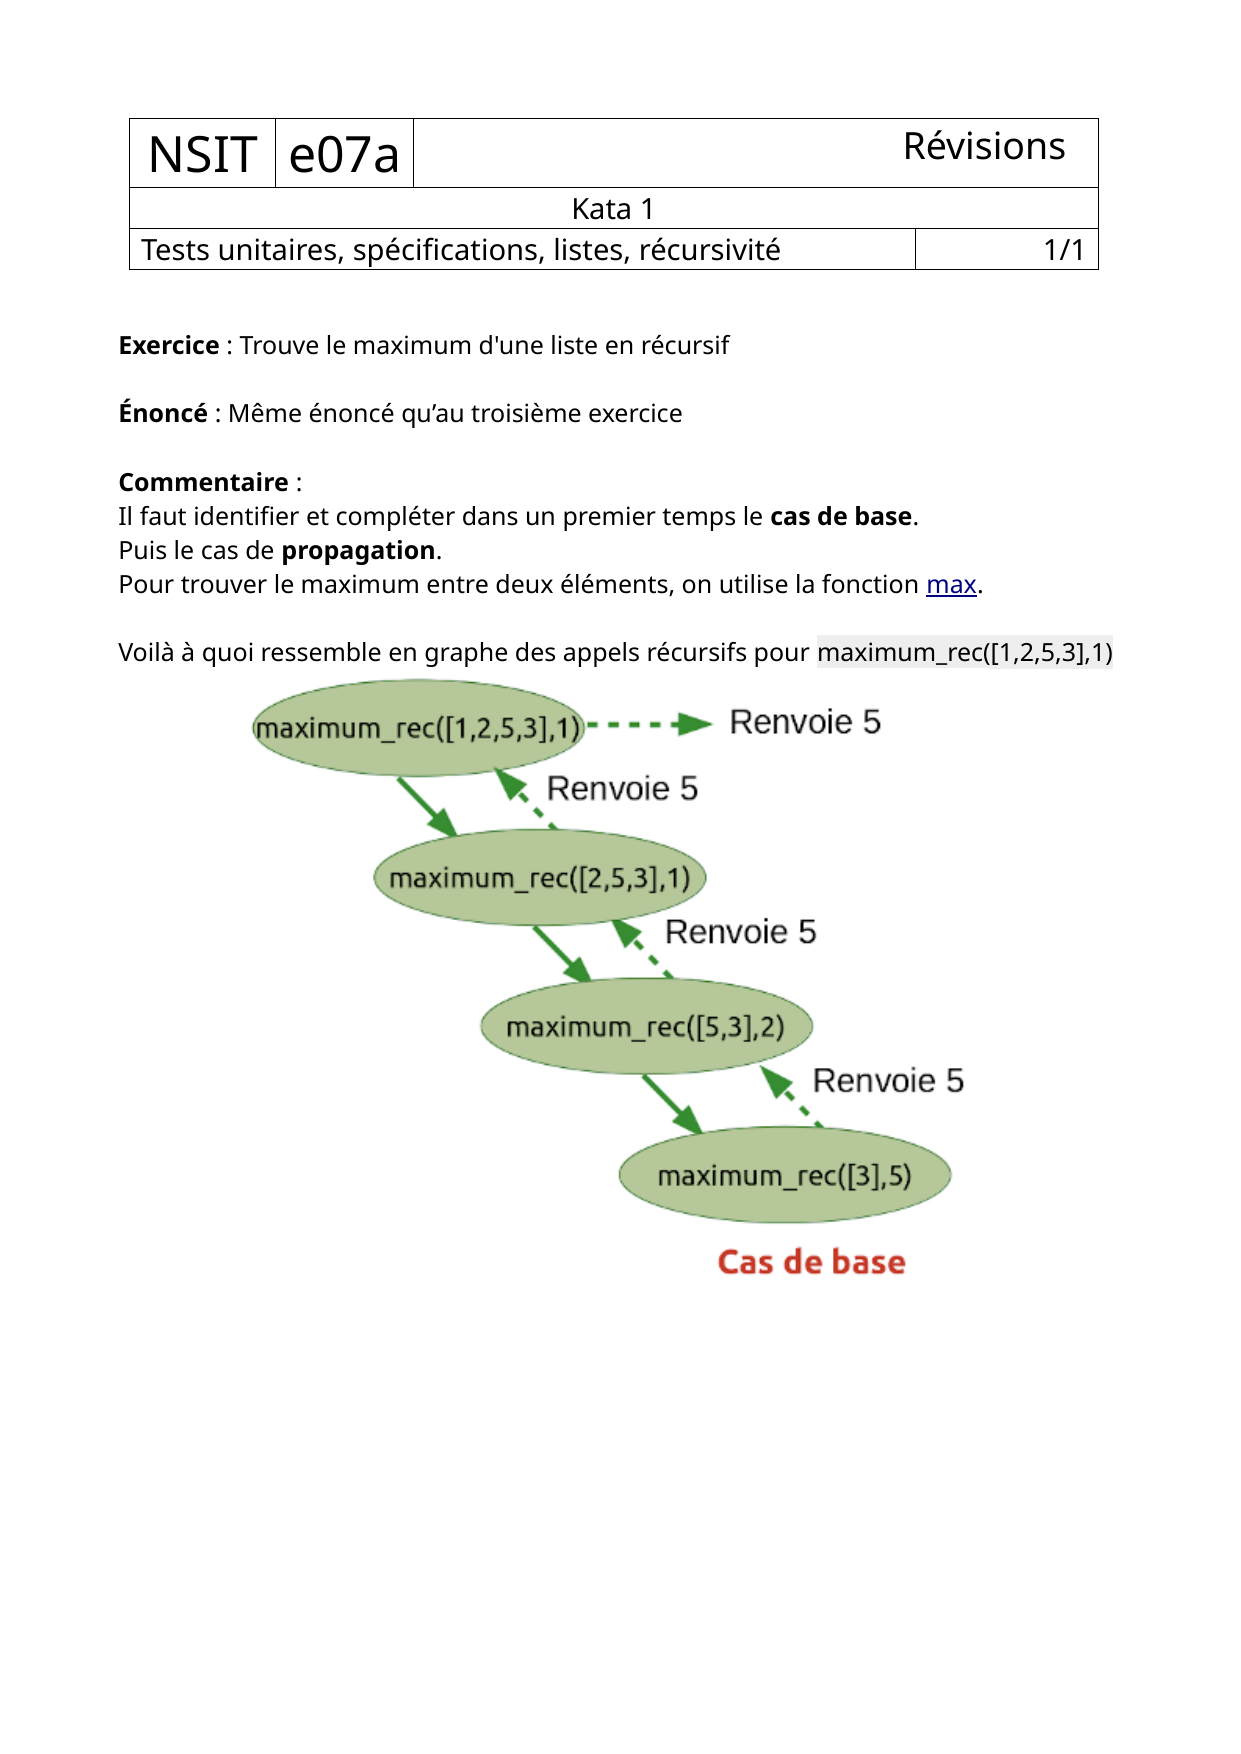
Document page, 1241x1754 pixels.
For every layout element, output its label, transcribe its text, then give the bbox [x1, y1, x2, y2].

text Pour trouver le maximum entre deux éléments, on utilise la fonction max. [118, 566, 1122, 601]
text Énoncé : Même énoncé qu’au troisième exercice [118, 396, 1122, 430]
picture [250, 668, 990, 1294]
text Voilà à quoi ressemble en graphe des appels récursifs pour maximum_rec([1,2,5,3],1) [118, 634, 1122, 669]
text Commentaire : [118, 464, 1122, 498]
text Exercice : Trouve le maximum d'une liste en récursif [118, 328, 1122, 362]
text Il faut identifier et compléter dans un premier temps le cas de base. [118, 498, 1122, 532]
text Puis le cas de propagation. [118, 532, 1122, 566]
